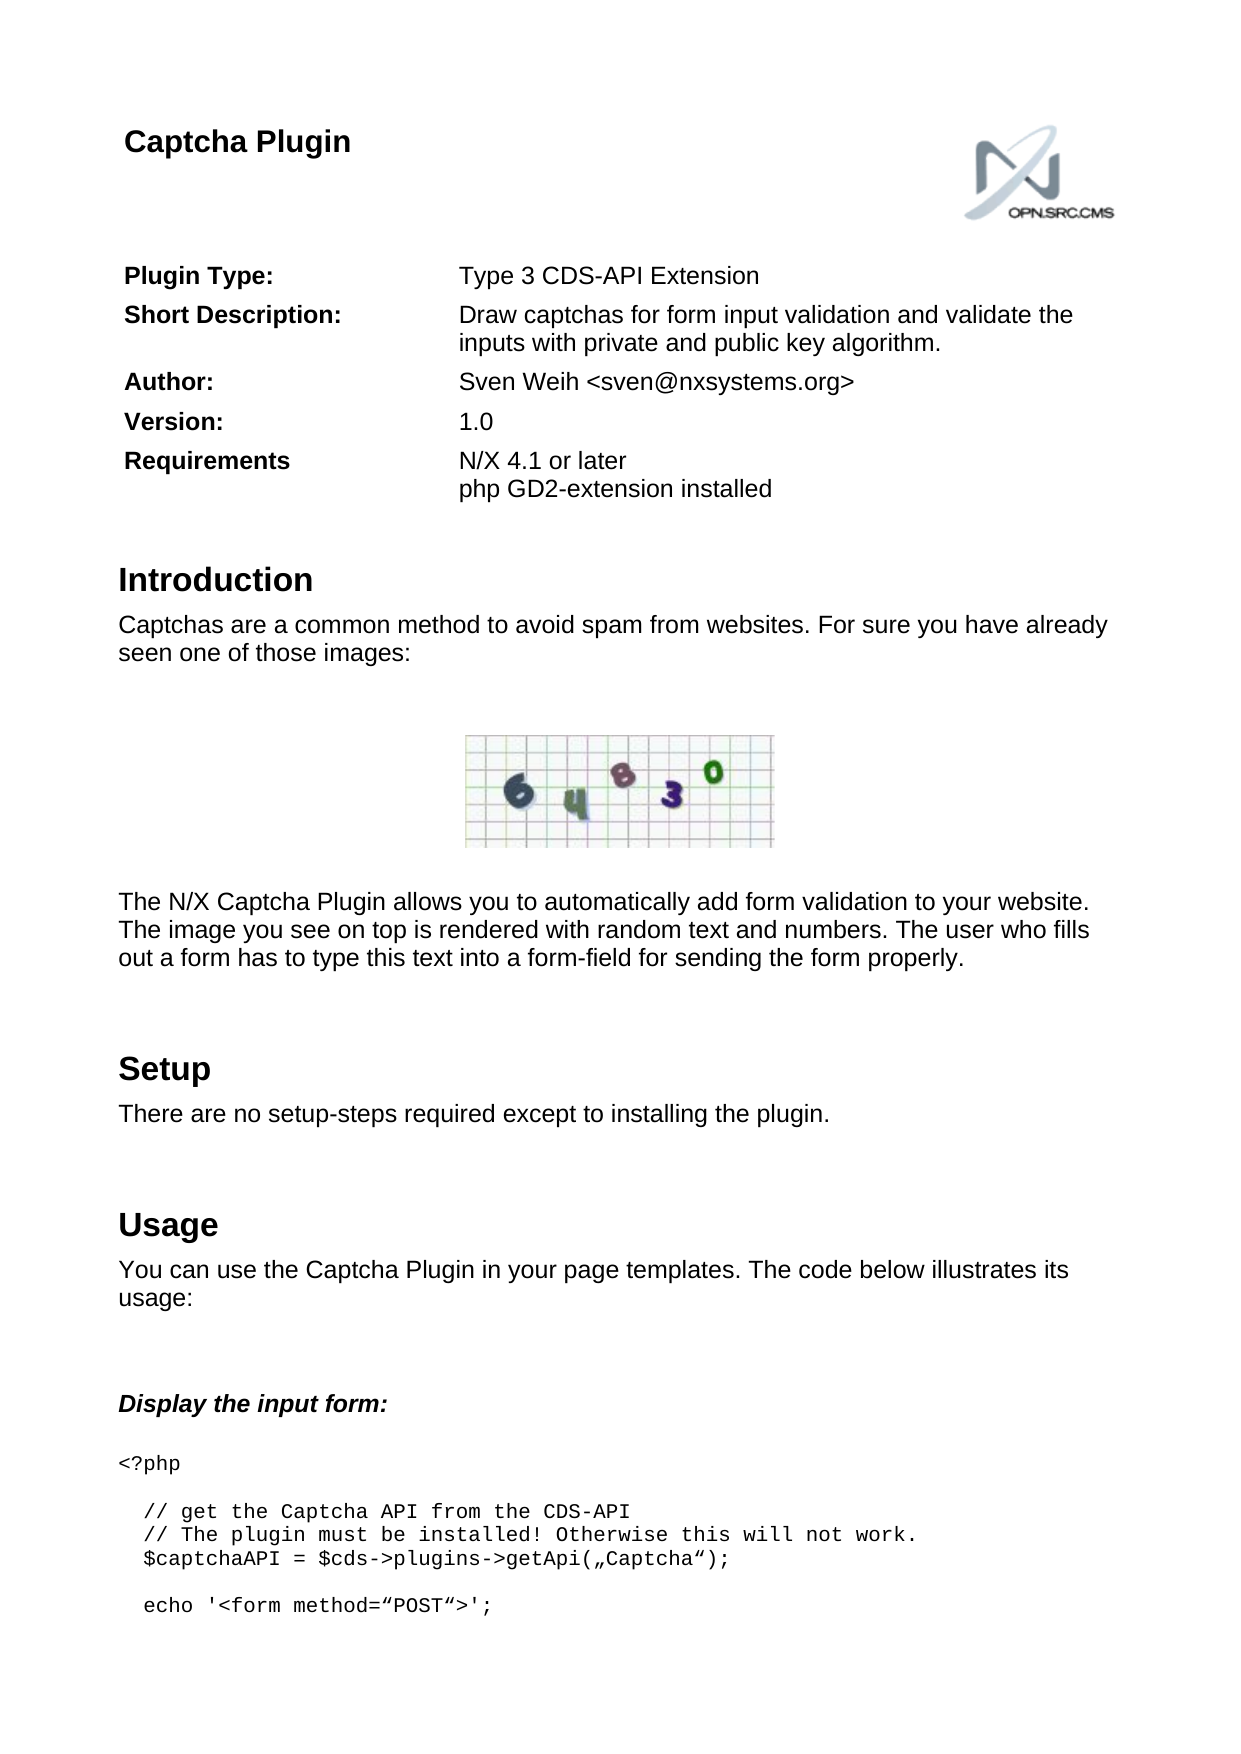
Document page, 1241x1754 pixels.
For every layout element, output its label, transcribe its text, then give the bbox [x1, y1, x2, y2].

table_cell Sven Weih <sven@nxsystems.org> [453, 363, 1122, 402]
table_cell Type 3 CDS-API Extension [453, 256, 1122, 295]
table_cell Version: [118, 402, 453, 441]
table_cell N/X 4.1 or later php GD2-extension installed [453, 441, 1122, 508]
text // The plugin must be installed! Otherwise this will not work. [118, 1524, 1122, 1548]
picture [465, 735, 775, 848]
table_cell Draw captchas for form input validation and validate the inputs with private and public key algorithm. [453, 295, 1122, 362]
text echo '<form method=“POST“>'; [118, 1595, 1122, 1619]
table_cell Requirements [118, 441, 453, 508]
picture [960, 123, 1117, 223]
text $captchaAPI = $cds->plugins->getApi(„Captcha“); [118, 1548, 1122, 1572]
subtitle Display the input form: [118, 1389, 1122, 1417]
subtitle Introduction [118, 561, 1122, 599]
table_header [787, 118, 1122, 256]
table_cell Short Description: [118, 295, 453, 362]
subtitle Setup [118, 1050, 1122, 1087]
table_header Captcha Plugin [118, 118, 787, 256]
table_cell Author: [118, 363, 453, 402]
text The N/X Captcha Plugin allows you to automatically add form validation to your website. The image you see on top is rendered with random text and numbers. The user who fills out a form has to type this text into a form-field for sending the form properly. [118, 888, 1122, 972]
table_cell 1.0 [453, 402, 1122, 441]
text // get the Captcha API from the CDS-API [118, 1501, 1122, 1524]
text <?php [118, 1453, 1122, 1477]
table_cell Plugin Type: [118, 256, 453, 295]
subtitle Usage [118, 1206, 1122, 1243]
text There are no setup-steps required except to installing the plugin. [118, 1100, 1122, 1128]
text You can use the Captcha Plugin in your page templates. The code below illustrates its usage: [118, 1256, 1122, 1312]
text Captchas are a common method to avoid spam from websites. For sure you have already seen one of those images: [118, 611, 1122, 723]
